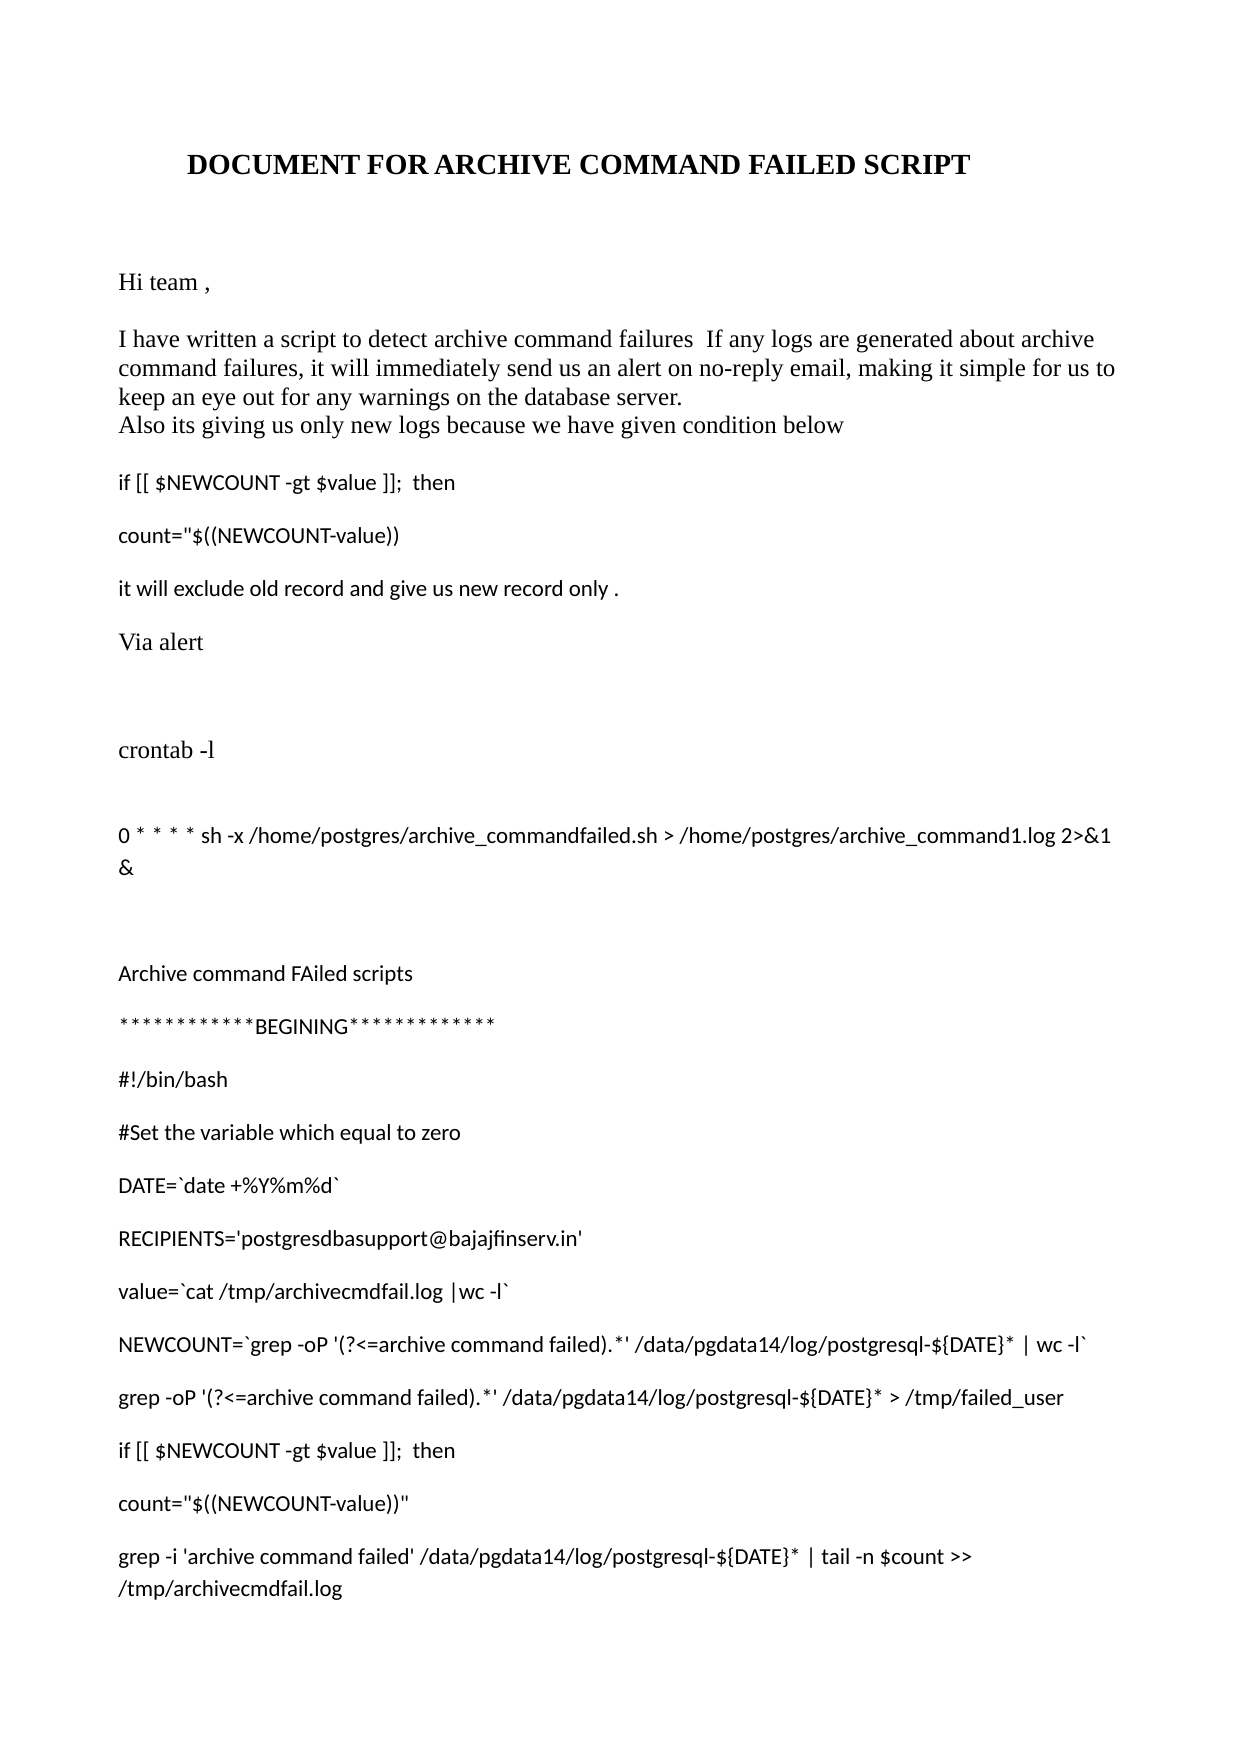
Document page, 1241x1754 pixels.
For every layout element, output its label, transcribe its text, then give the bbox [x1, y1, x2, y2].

text crontab -l [118, 735, 1122, 763]
text Hi team , [118, 267, 1122, 295]
text #!/bin/bash [118, 1065, 1122, 1093]
text RECIPIENTS='postgresdbasupport@bajajfinserv.in' [118, 1224, 1122, 1252]
text NEWCOUNT=`grep -oP '(?<=archive command failed).*' /data/pgdata14/log/postgresql-${DATE}* | wc -l` [118, 1330, 1122, 1358]
text value=`cat /tmp/archivecmdfail.log |wc -l` [118, 1277, 1122, 1305]
text ************BEGINING************* [118, 1012, 1122, 1040]
text if [[ $NEWCOUNT -gt $value ]]; then [118, 1436, 1122, 1464]
text Also its giving us only new logs because we have given condition below [118, 410, 1122, 439]
text #Set the variable which equal to zero [118, 1118, 1122, 1146]
text DATE=`date +%Y%m%d` [118, 1171, 1122, 1199]
text I have written a script to detect archive command failures If any logs are generated about archive command failures, it will immediately send us an alert on no-reply email, making it simple for us to keep an eye out for any warnings on the database server. [118, 324, 1122, 410]
text count="$((NEWCOUNT-value))" [118, 1489, 1122, 1517]
text grep -i 'archive command failed' /data/pgdata14/log/postgresql-${DATE}* | tail -n $count >> /tmp/archivecmdfail.log [118, 1542, 1122, 1603]
text 0 * * * * sh -x /home/postgres/archive_commandfailed.sh > /home/postgres/archive_command1.log 2>&1 & [118, 821, 1122, 881]
text DOCUMENT FOR ARCHIVE COMMAND FAILED SCRIPT [118, 147, 1122, 180]
text count="$((NEWCOUNT-value)) [118, 521, 1122, 549]
text Archive command FAiled scripts [118, 959, 1122, 987]
text if [[ $NEWCOUNT -gt $value ]]; then [118, 468, 1122, 496]
text it will exclude old record and give us new record only . [118, 574, 1122, 602]
text Via alert [118, 627, 1122, 656]
text grep -oP '(?<=archive command failed).*' /data/pgdata14/log/postgresql-${DATE}* > /tmp/failed_user [118, 1383, 1122, 1411]
